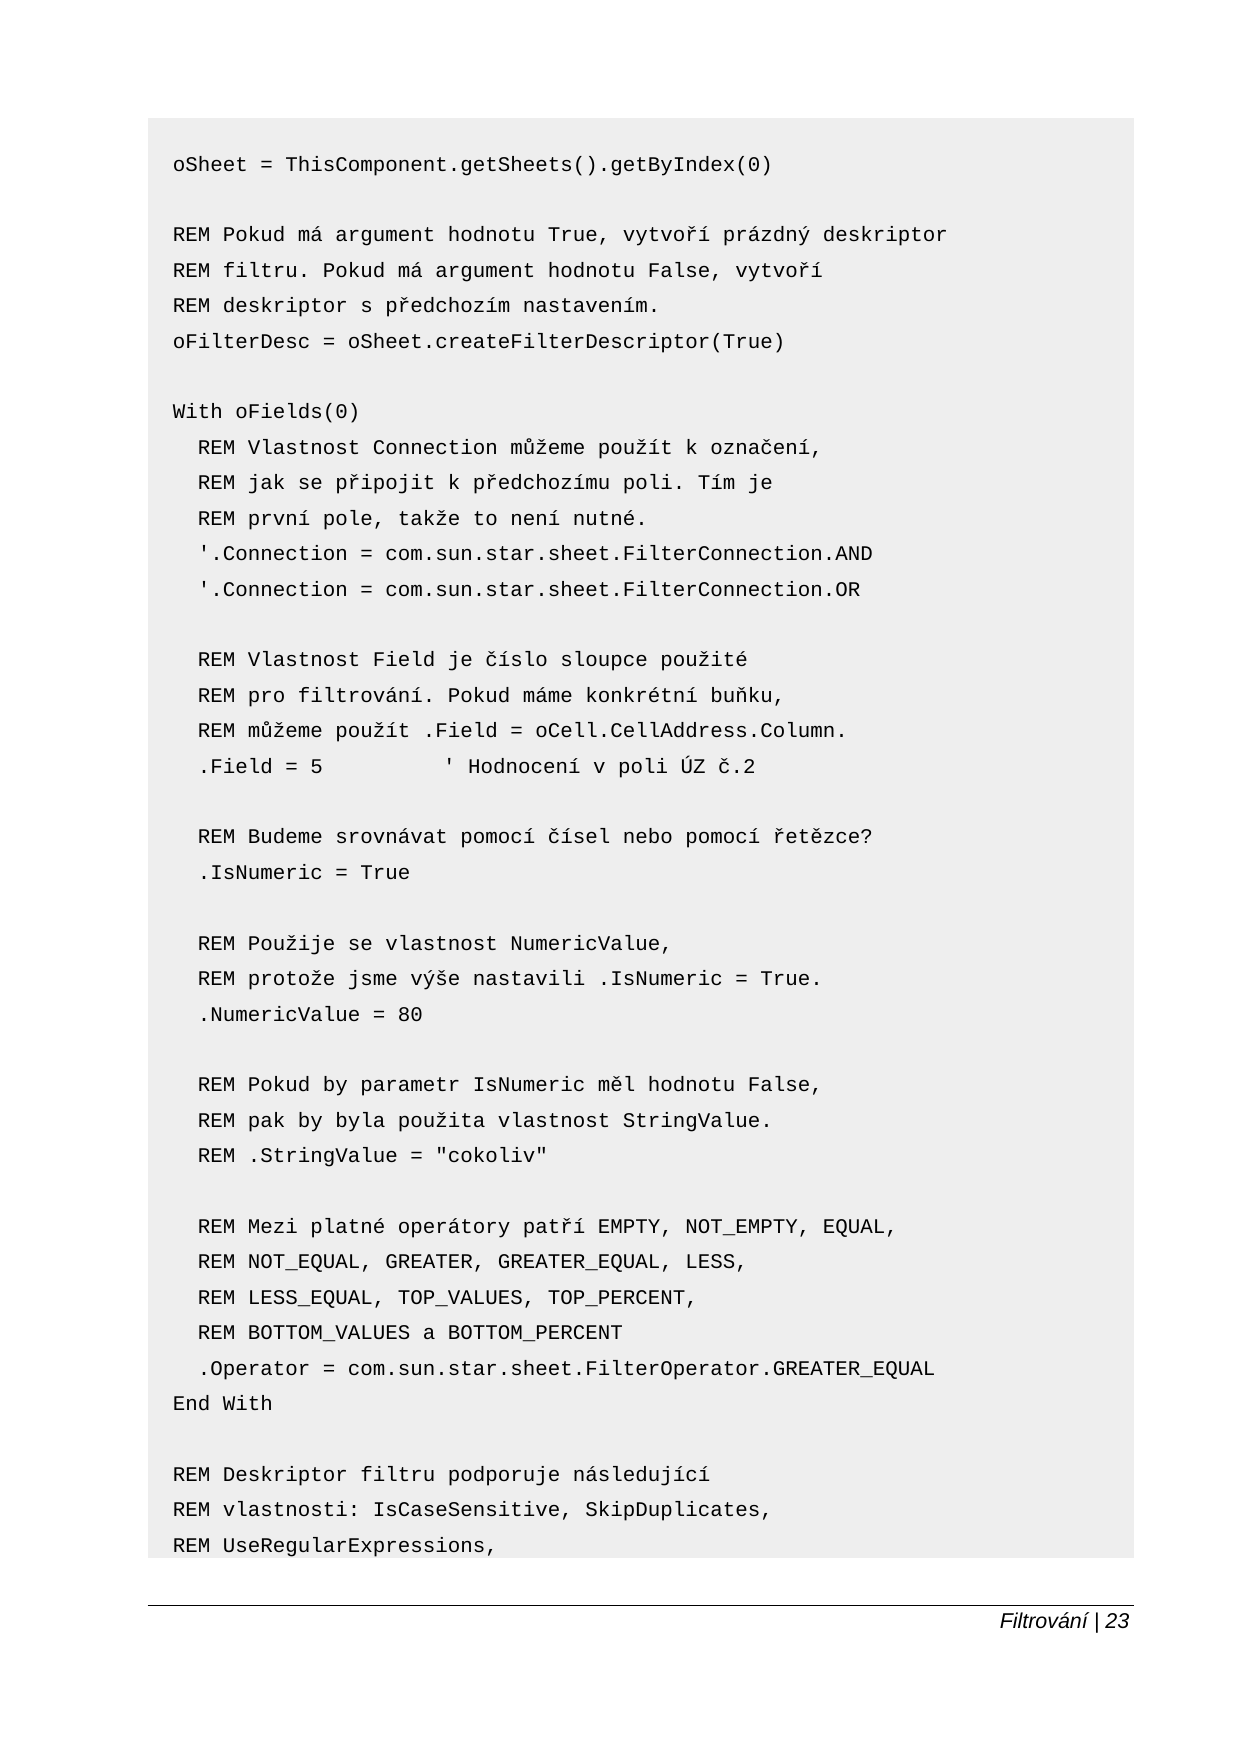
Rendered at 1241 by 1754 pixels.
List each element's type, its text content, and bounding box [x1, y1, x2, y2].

text REM Vlastnost Field je číslo sloupce použité [148, 649, 1134, 673]
text REM NOT_EQUAL, GREATER, GREATER_EQUAL, LESS, [148, 1251, 1134, 1275]
text REM BOTTOM_VALUES a BOTTOM_PERCENT [148, 1322, 1134, 1346]
text REM vlastnosti: IsCaseSensitive, SkipDuplicates, [148, 1499, 1134, 1523]
text oFilterDesc = oSheet.createFilterDescriptor(True) [148, 331, 1134, 354]
text '.Connection = com.sun.star.sheet.FilterConnection.OR [148, 578, 1134, 602]
text End With [148, 1393, 1134, 1417]
text REM pak by byla použita vlastnost StringValue. [148, 1110, 1134, 1133]
text .IsNumeric = True [148, 862, 1134, 886]
text REM Použije se vlastnost NumericValue, [148, 933, 1134, 956]
text REM protože jsme výše nastavili .IsNumeric = True. [148, 968, 1134, 992]
text oSheet = ThisComponent.getSheets().getByIndex(0) [148, 153, 1134, 177]
text REM UseRegularExpressions, [148, 1535, 1134, 1558]
text .NumericValue = 80 [148, 1003, 1134, 1027]
text REM .StringValue = "cokoliv" [148, 1145, 1134, 1169]
text REM Pokud má argument hodnotu True, vytvoří prázdný deskriptor [148, 224, 1134, 248]
text REM Budeme srovnávat pomocí čísel nebo pomocí řetězce? [148, 826, 1134, 850]
text REM jak se připojit k předchozímu poli. Tím je [148, 472, 1134, 496]
text REM můžeme použít .Field = oCell.CellAddress.Column. [148, 720, 1134, 744]
text REM LESS_EQUAL, TOP_VALUES, TOP_PERCENT, [148, 1287, 1134, 1311]
text REM Deskriptor filtru podporuje následující [148, 1464, 1134, 1488]
text REM pro filtrování. Pokud máme konkrétní buňku, [148, 685, 1134, 708]
text REM filtru. Pokud má argument hodnotu False, vytvoří [148, 260, 1134, 283]
text .Operator = com.sun.star.sheet.FilterOperator.GREATER_EQUAL [148, 1358, 1134, 1381]
text REM deskriptor s předchozím nastavením. [148, 295, 1134, 319]
text '.Connection = com.sun.star.sheet.FilterConnection.AND [148, 543, 1134, 567]
text REM Vlastnost Connection můžeme použít k označení, [148, 437, 1134, 461]
text REM Mezi platné operátory patří EMPTY, NOT_EMPTY, EQUAL, [148, 1216, 1134, 1240]
text .Field = 5 ' Hodnocení v poli ÚZ č.2 [148, 756, 1134, 779]
text REM Pokud by parametr IsNumeric měl hodnotu False, [148, 1074, 1134, 1098]
text With oFields(0) [148, 401, 1134, 425]
text REM první pole, takže to není nutné. [148, 508, 1134, 531]
